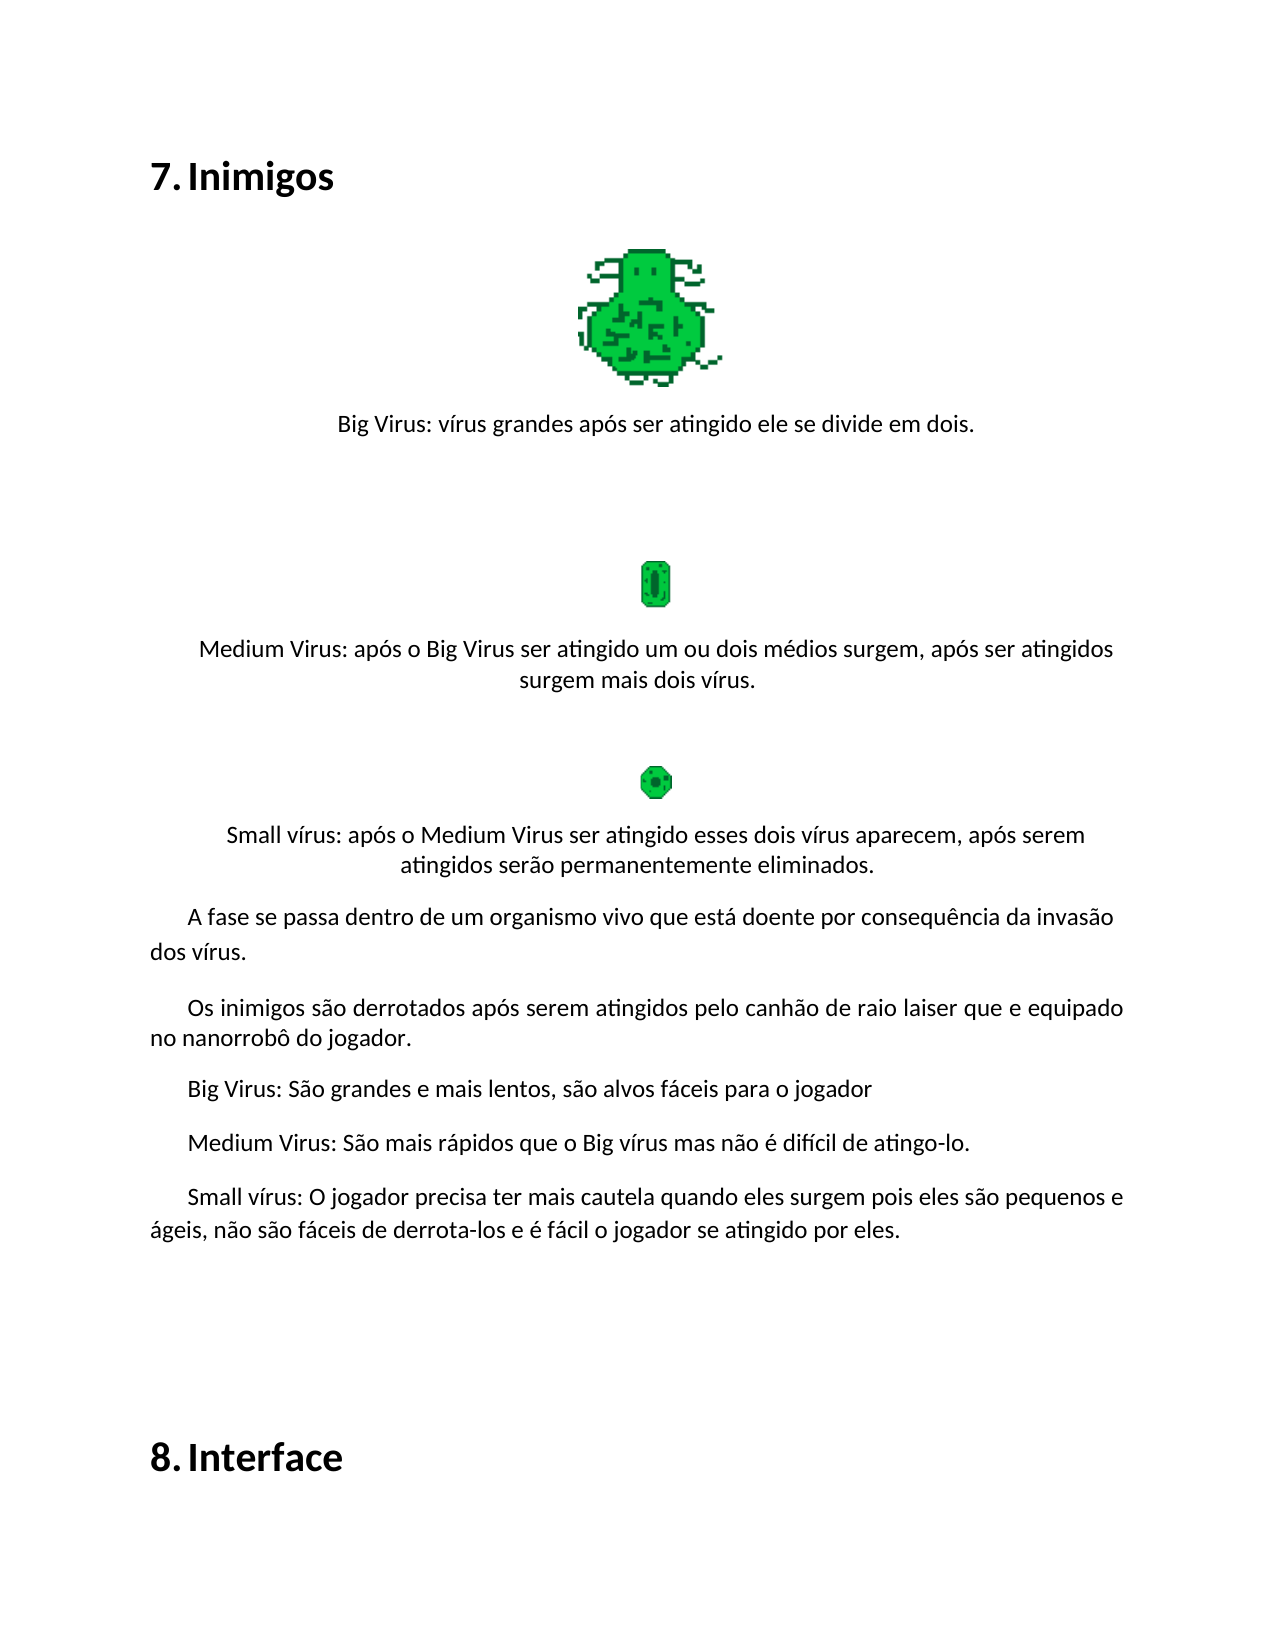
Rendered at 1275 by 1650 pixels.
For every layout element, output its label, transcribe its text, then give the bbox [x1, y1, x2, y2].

list Inimigos [150, 150, 1125, 201]
list Interface [150, 1431, 1125, 1482]
text A fase se passa dentro de um organismo vivo que está doente por consequência da invasão dos vírus. [150, 901, 1125, 966]
text Small vírus: após o Medium Virus ser atingido esses dois vírus aparecem, após serem atingidos serão permanentemente eliminados. [150, 819, 1125, 880]
text Big Virus: São grandes e mais lentos, são alvos fáceis para o jogador [150, 1073, 1125, 1104]
text Medium Virus: após o Big Virus ser atingido um ou dois médios surgem, após ser atingidos surgem mais dois vírus. [150, 634, 1125, 695]
text Medium Virus: São mais rápidos que o Big vírus mas não é difícil de atingo-lo. [150, 1127, 1125, 1158]
picture [578, 249, 735, 387]
text Small vírus: O jogador precisa ter mais cautela quando eles surgem pois eles são pequenos e ágeis, não são fáceis de derrota-los e é fácil o jogador se atingido por eles. [150, 1181, 1125, 1244]
picture [640, 561, 672, 609]
text Big Virus: vírus grandes após ser atingido ele se divide em dois. [150, 408, 1125, 438]
text Os inimigos são derrotados após serem atingidos pelo canhão de raio laiser que e equipado no nanorrobô do jogador. [150, 992, 1125, 1053]
picture [640, 766, 672, 799]
